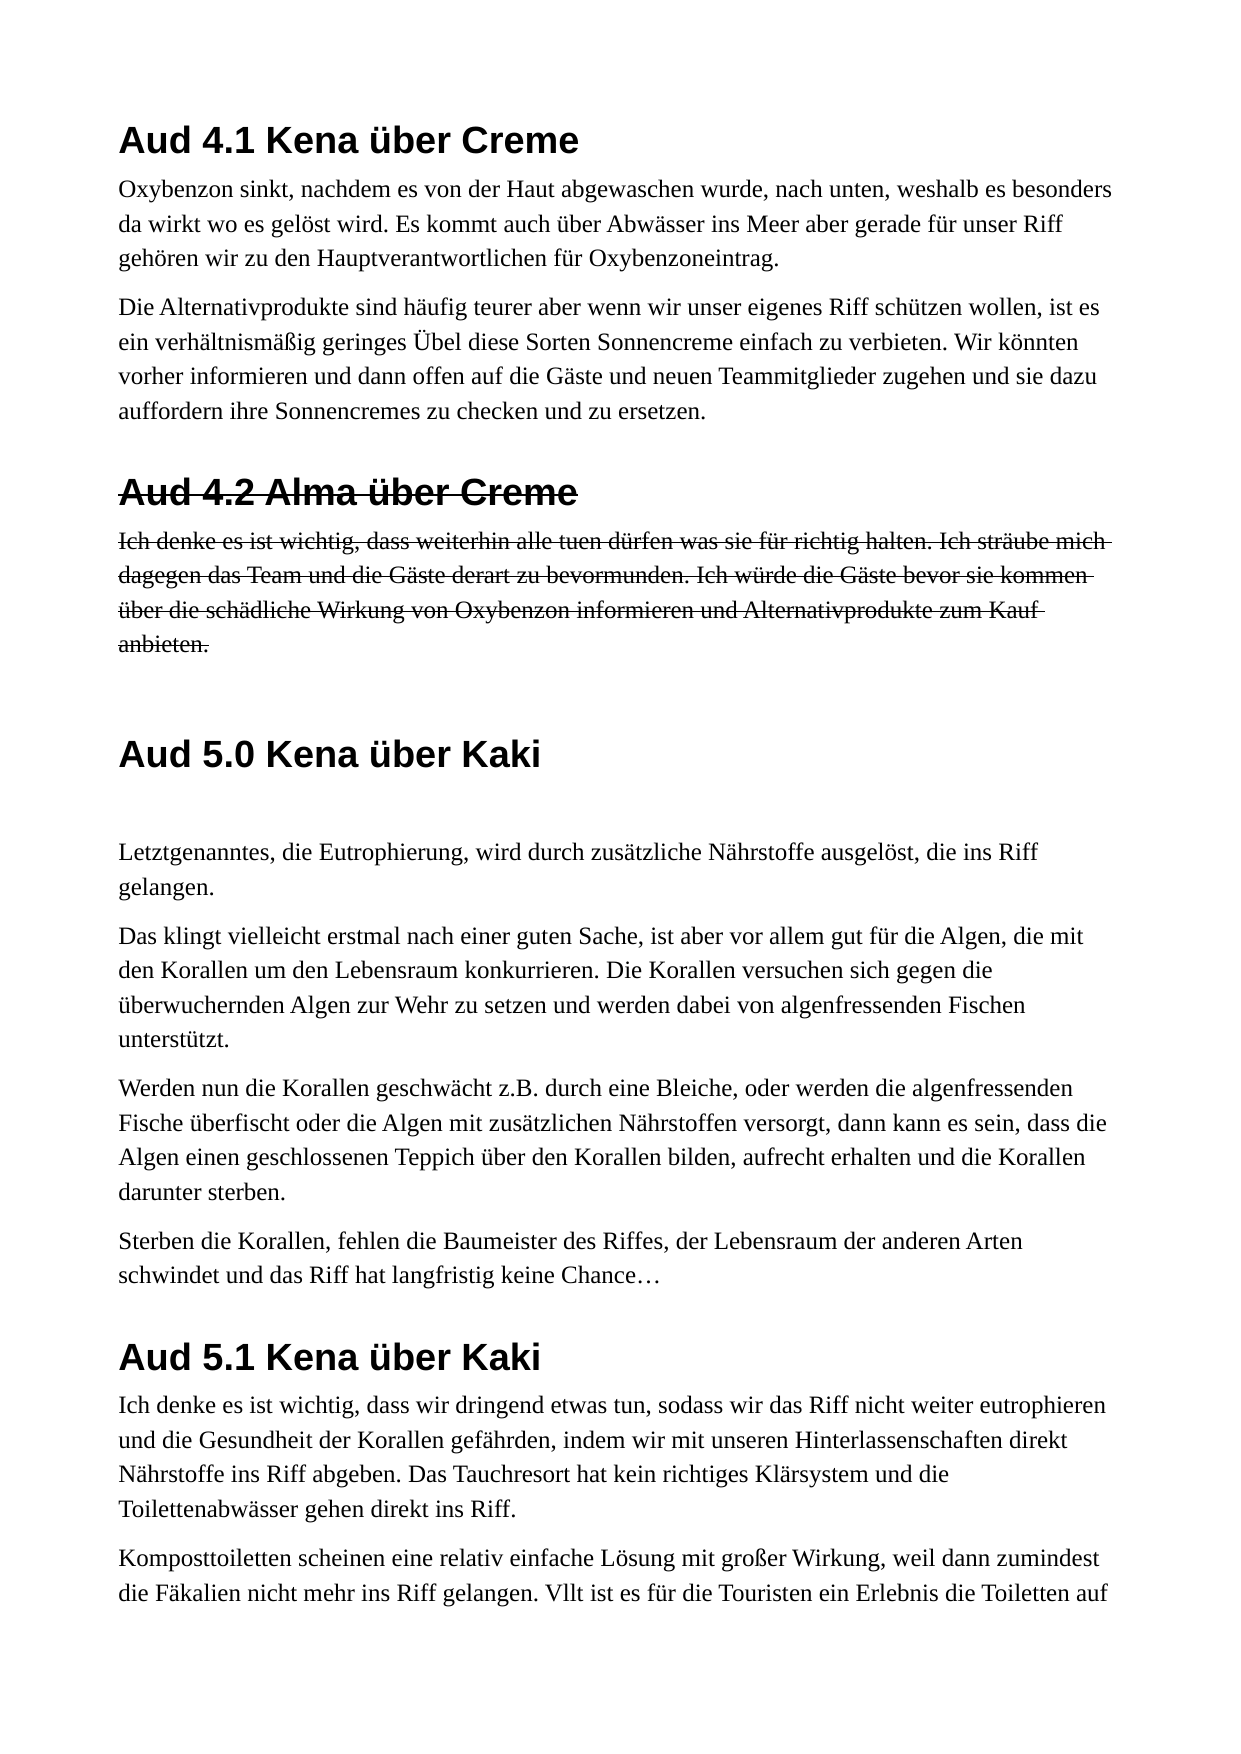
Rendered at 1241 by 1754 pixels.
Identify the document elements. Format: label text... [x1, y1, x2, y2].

text Letztgenanntes, die Eutrophierung, wird durch zusätzliche Nährstoffe ausgelöst, die ins Riff gelangen. [118, 837, 1122, 901]
text Oxybenzon sinkt, nachdem es von der Haut abgewaschen wurde, nach unten, weshalb es besonders da wirkt wo es gelöst wird. Es kommt auch über Abwässer ins Meer aber gerade für unser Riff gehören wir zu den Hauptverantwortlichen für Oxybenzoneintrag. [118, 174, 1122, 272]
text Sterben die Korallen, fehlen die Baumeister des Riffes, der Lebensraum der anderen Arten schwindet und das Riff hat langfristig keine Chance… [118, 1226, 1122, 1289]
text Die Alternativprodukte sind häufig teurer aber wenn wir unser eigenes Riff schützen wollen, ist es ein verhältnismäßig geringes Übel diese Sorten Sonnencreme einfach zu verbieten. Wir könnten vorher informieren und dann offen auf die Gäste und neuen Teammitglieder zugehen und sie dazu auffordern ihre Sonnencremes zu checken und zu ersetzen. [118, 292, 1122, 424]
text Komposttoiletten scheinen eine relativ einfache Lösung mit großer Wirkung, weil dann zumindest die Fäkalien nicht mehr ins Riff gelangen. Vllt ist es für die Touristen ein Erlebnis die Toiletten auf [118, 1543, 1122, 1606]
subtitle Aud 5.0 Kena über Kaki [118, 732, 1122, 776]
text Das klingt vielleicht erstmal nach einer guten Sache, ist aber vor allem gut für die Algen, die mit den Korallen um den Lebensraum konkurrieren. Die Korallen versuchen sich gegen die überwuchernden Algen zur Wehr zu setzen und werden dabei von algenfressenden Fischen unterstützt. [118, 921, 1122, 1053]
text Werden nun die Korallen geschwächt z.B. durch eine Bleiche, oder werden die algenfressenden Fische überfischt oder die Algen mit zusätzlichen Nährstoffen versorgt, dann kann es sein, dass die Algen einen geschlossenen Teppich über den Korallen bilden, aufrecht erhalten und die Korallen darunter sterben. [118, 1073, 1122, 1206]
subtitle Aud 4.2 Alma über Creme [118, 470, 1122, 513]
text Ich denke es ist wichtig, dass wir dringend etwas tun, sodass wir das Riff nicht weiter eutrophieren und die Gesundheit der Korallen gefährden, indem wir mit unseren Hinterlassenschaften direkt Nährstoffe ins Riff abgeben. Das Tauchresort hat kein richtiges Klärsystem und die Toilettenabwässer gehen direkt ins Riff. [118, 1391, 1122, 1523]
subtitle Aud 5.1 Kena über Kaki [118, 1334, 1122, 1378]
text Ich denke es ist wichtig, dass weiterhin alle tuen dürfen was sie für richtig halten. Ich sträube mich dagegen das Team und die Gäste derart zu bevormunden. Ich würde die Gäste bevor sie kommen über die schädliche Wirkung von Oxybenzon informieren und Alternativprodukte zum Kauf anbieten. [118, 526, 1122, 658]
subtitle Aud 4.1 Kena über Creme [118, 118, 1122, 162]
